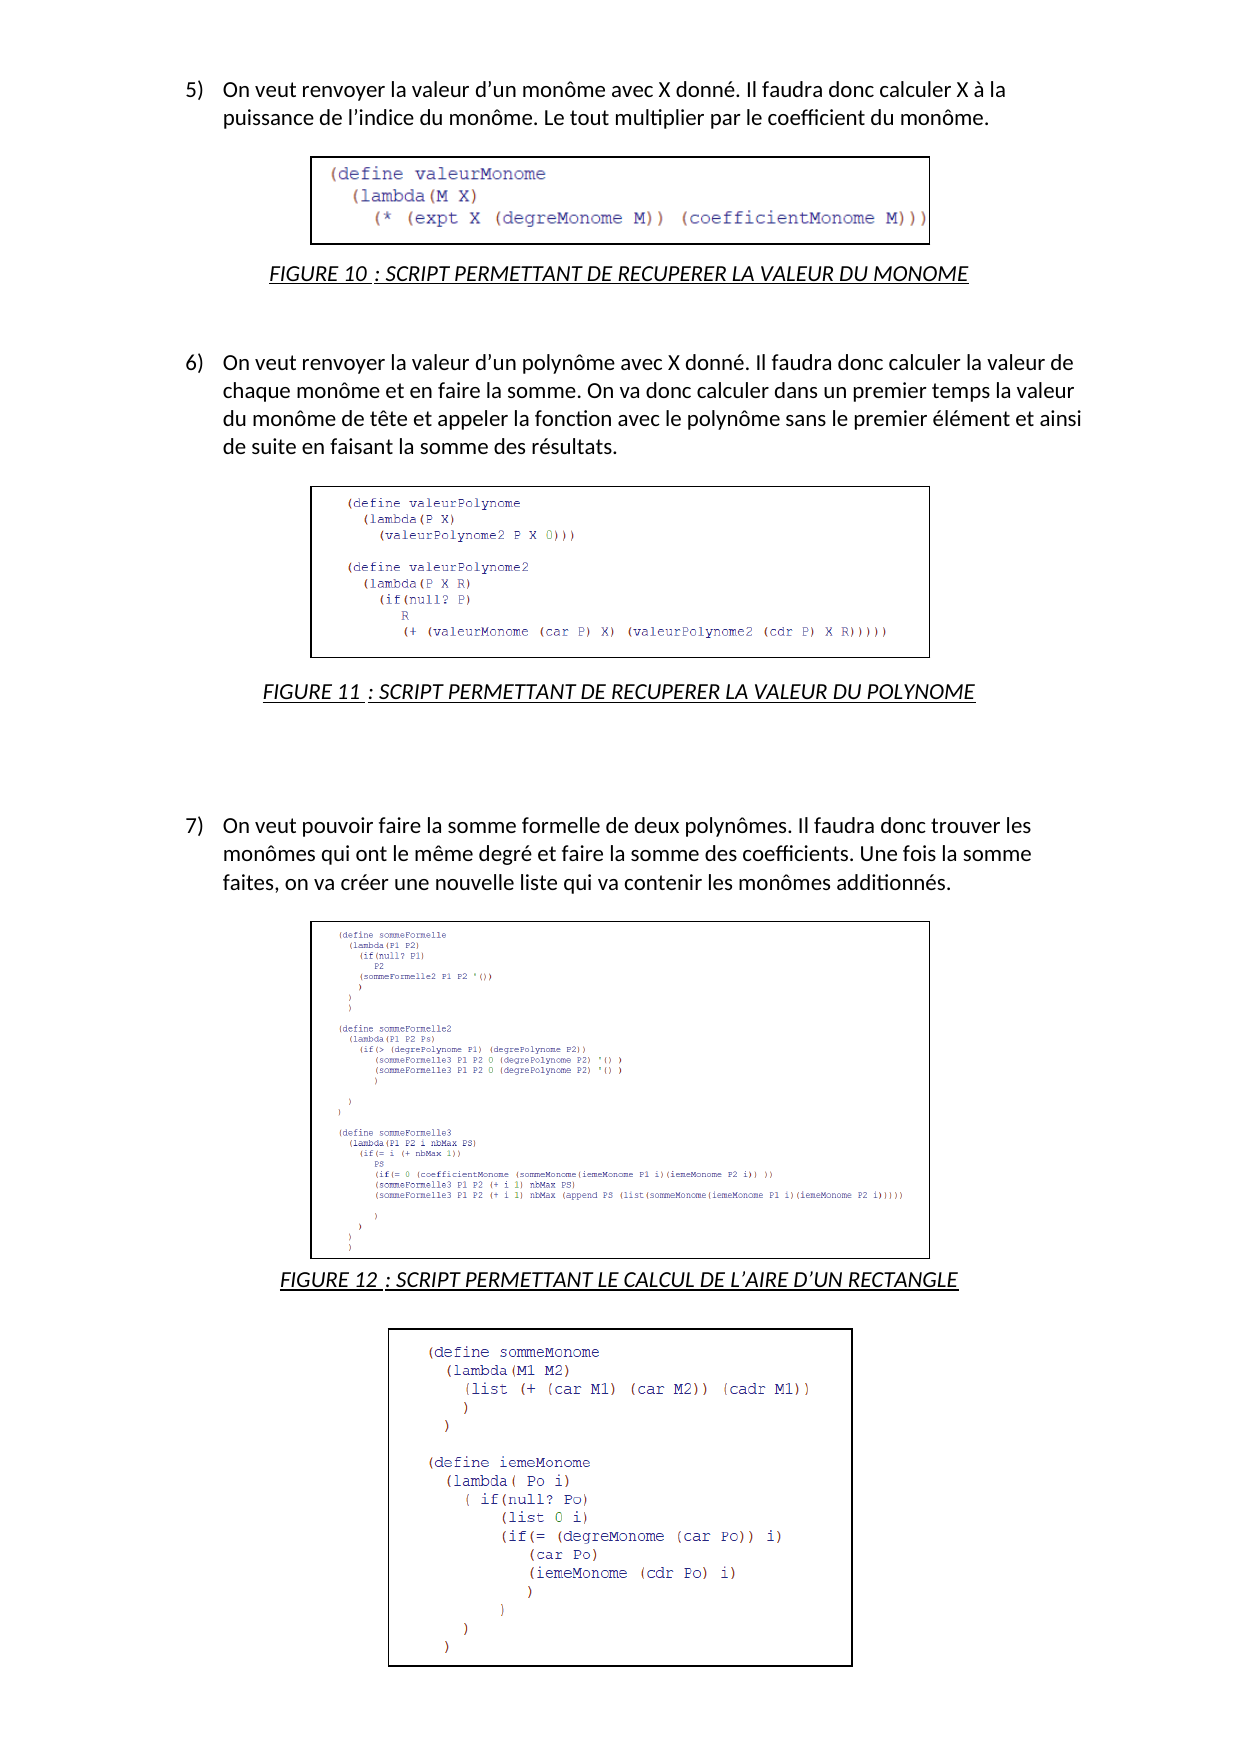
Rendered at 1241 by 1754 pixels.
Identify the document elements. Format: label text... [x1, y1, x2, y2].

text FIGURE 12 : SCRIPT PERMETTANT LE CALCUL DE L’AIRE D’UN RECTANGLE [148, 1265, 1093, 1293]
text FIGURE 10 : SCRIPT PERMETTANT DE RECUPERER LA VALEUR DU MONOME [148, 259, 1093, 287]
list On veut renvoyer la valeur d’un monôme avec X donné. Il faudra donc calculer X à la puissance de l’indice du monôme. Le tout multiplier par le coefficient du monôme. [185, 75, 1093, 131]
list On veut pouvoir faire la somme formelle de deux polynômes. Il faudra donc trouver les monômes qui ont le même degré et faire la somme des coefficients. Une fois la somme faites, on va créer une nouvelle liste qui va contenir les monômes additionnés. [185, 812, 1093, 896]
list On veut renvoyer la valeur d’un polynôme avec X donné. Il faudra donc calculer la valeur de chaque monôme et en faire la somme. On va donc calculer dans un premier temps la valeur du monôme de tête et appeler la fonction avec le polynôme sans le premier élément et ainsi de suite en faisant la somme des résultats. [185, 348, 1093, 460]
text FIGURE 11 : SCRIPT PERMETTANT DE RECUPERER LA VALEUR DU POLYNOME [148, 677, 1093, 706]
